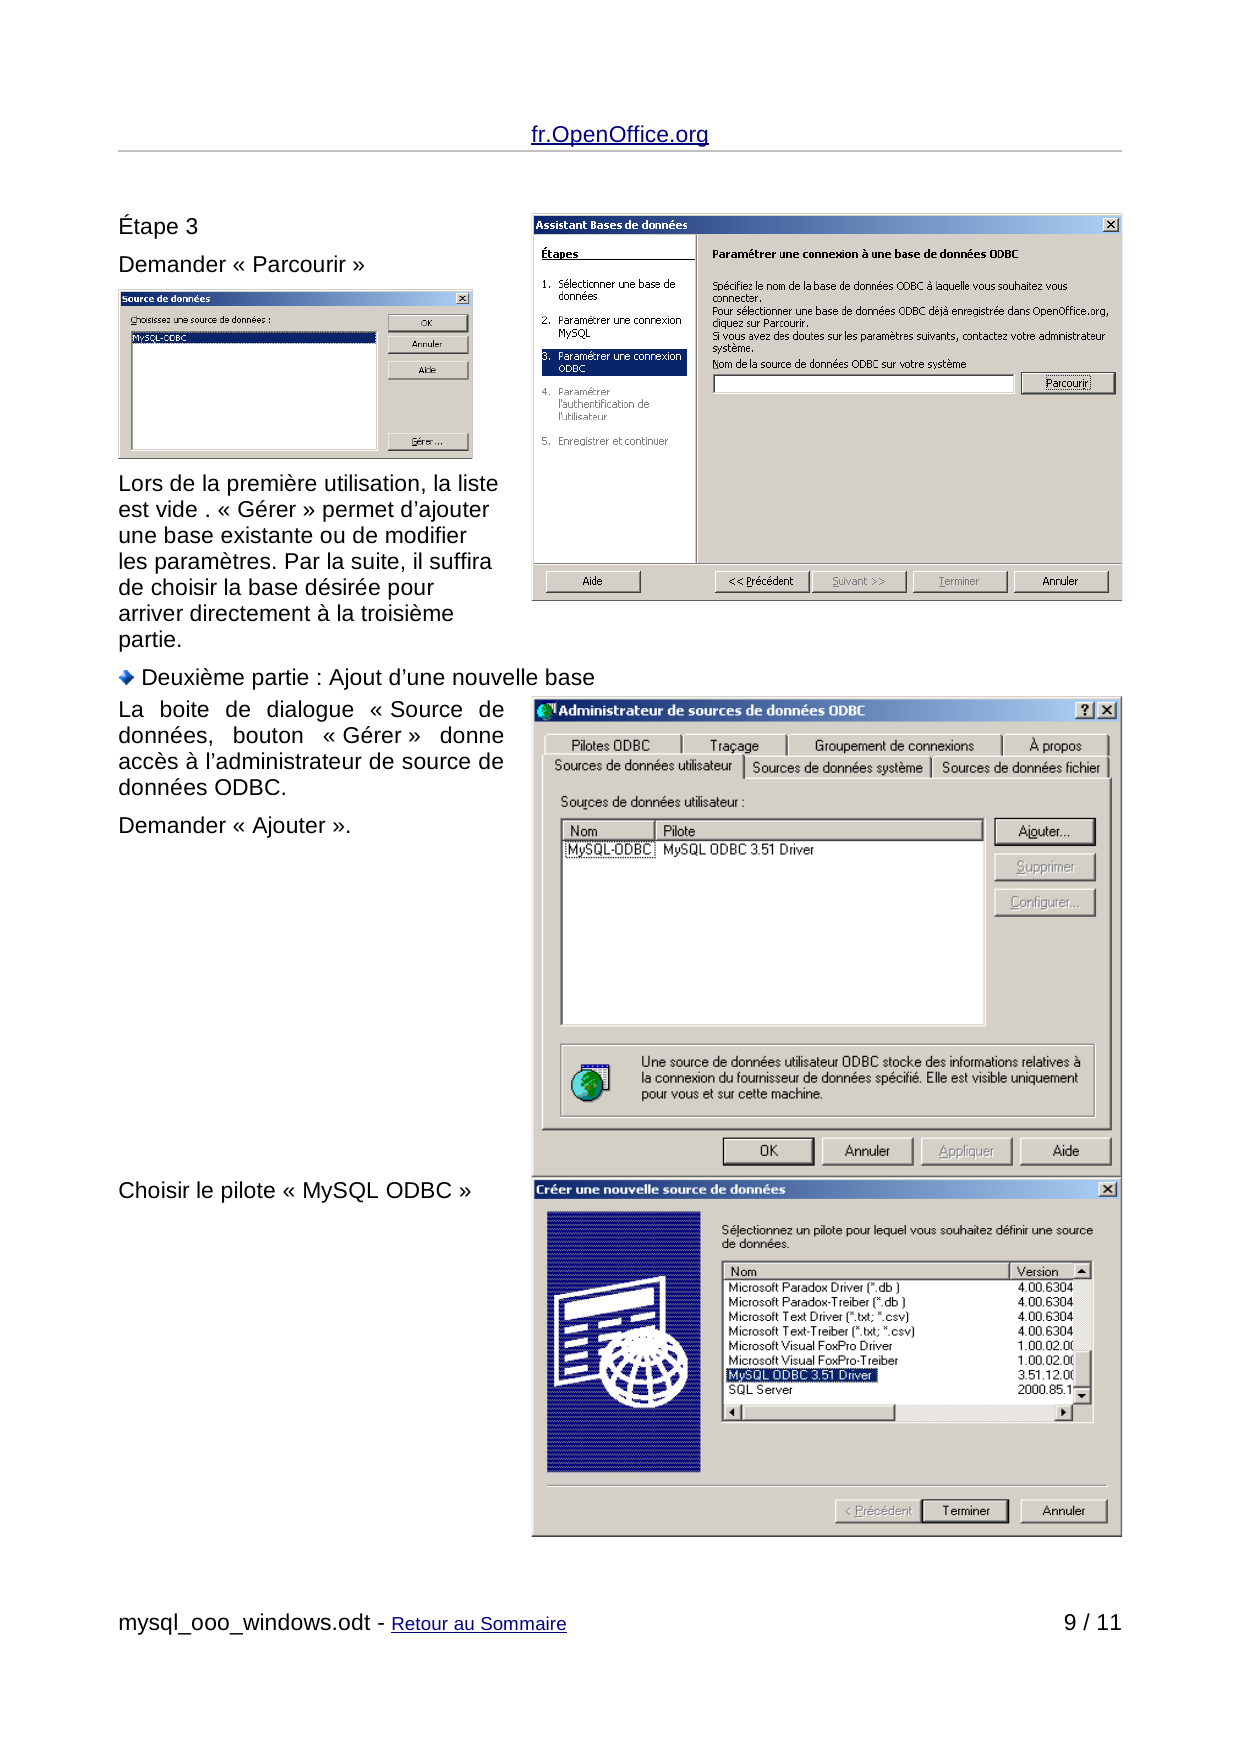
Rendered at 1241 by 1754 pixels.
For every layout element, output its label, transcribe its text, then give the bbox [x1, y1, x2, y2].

picture [119, 670, 134, 685]
picture [118, 289, 473, 459]
picture [531, 696, 1123, 1537]
table_header [502, 214, 1122, 653]
table_header La boite de dialogue « Source de données, bouton « Gérer » donne accès à l’administrateur de source de données ODBC. Demander « Ajouter ». [118, 696, 504, 1178]
table_header Étape 3 Demander « Parcourir » Lors de la première utilisation, la liste est vide . « Gérer » permet d’ajouter une base existante ou de modifier les paramètres. Par la suite, il suffira de choisir la base désirée pour arriver directement à la troisième partie. [118, 214, 502, 653]
list Deuxième partie : Ajout d’une nouvelle base [118, 664, 1122, 691]
table_header [500, 1178, 531, 1537]
table_header Choisir le pilote « MySQL ODBC » [118, 1178, 499, 1537]
table_header [505, 696, 531, 1178]
picture [531, 213, 1123, 601]
